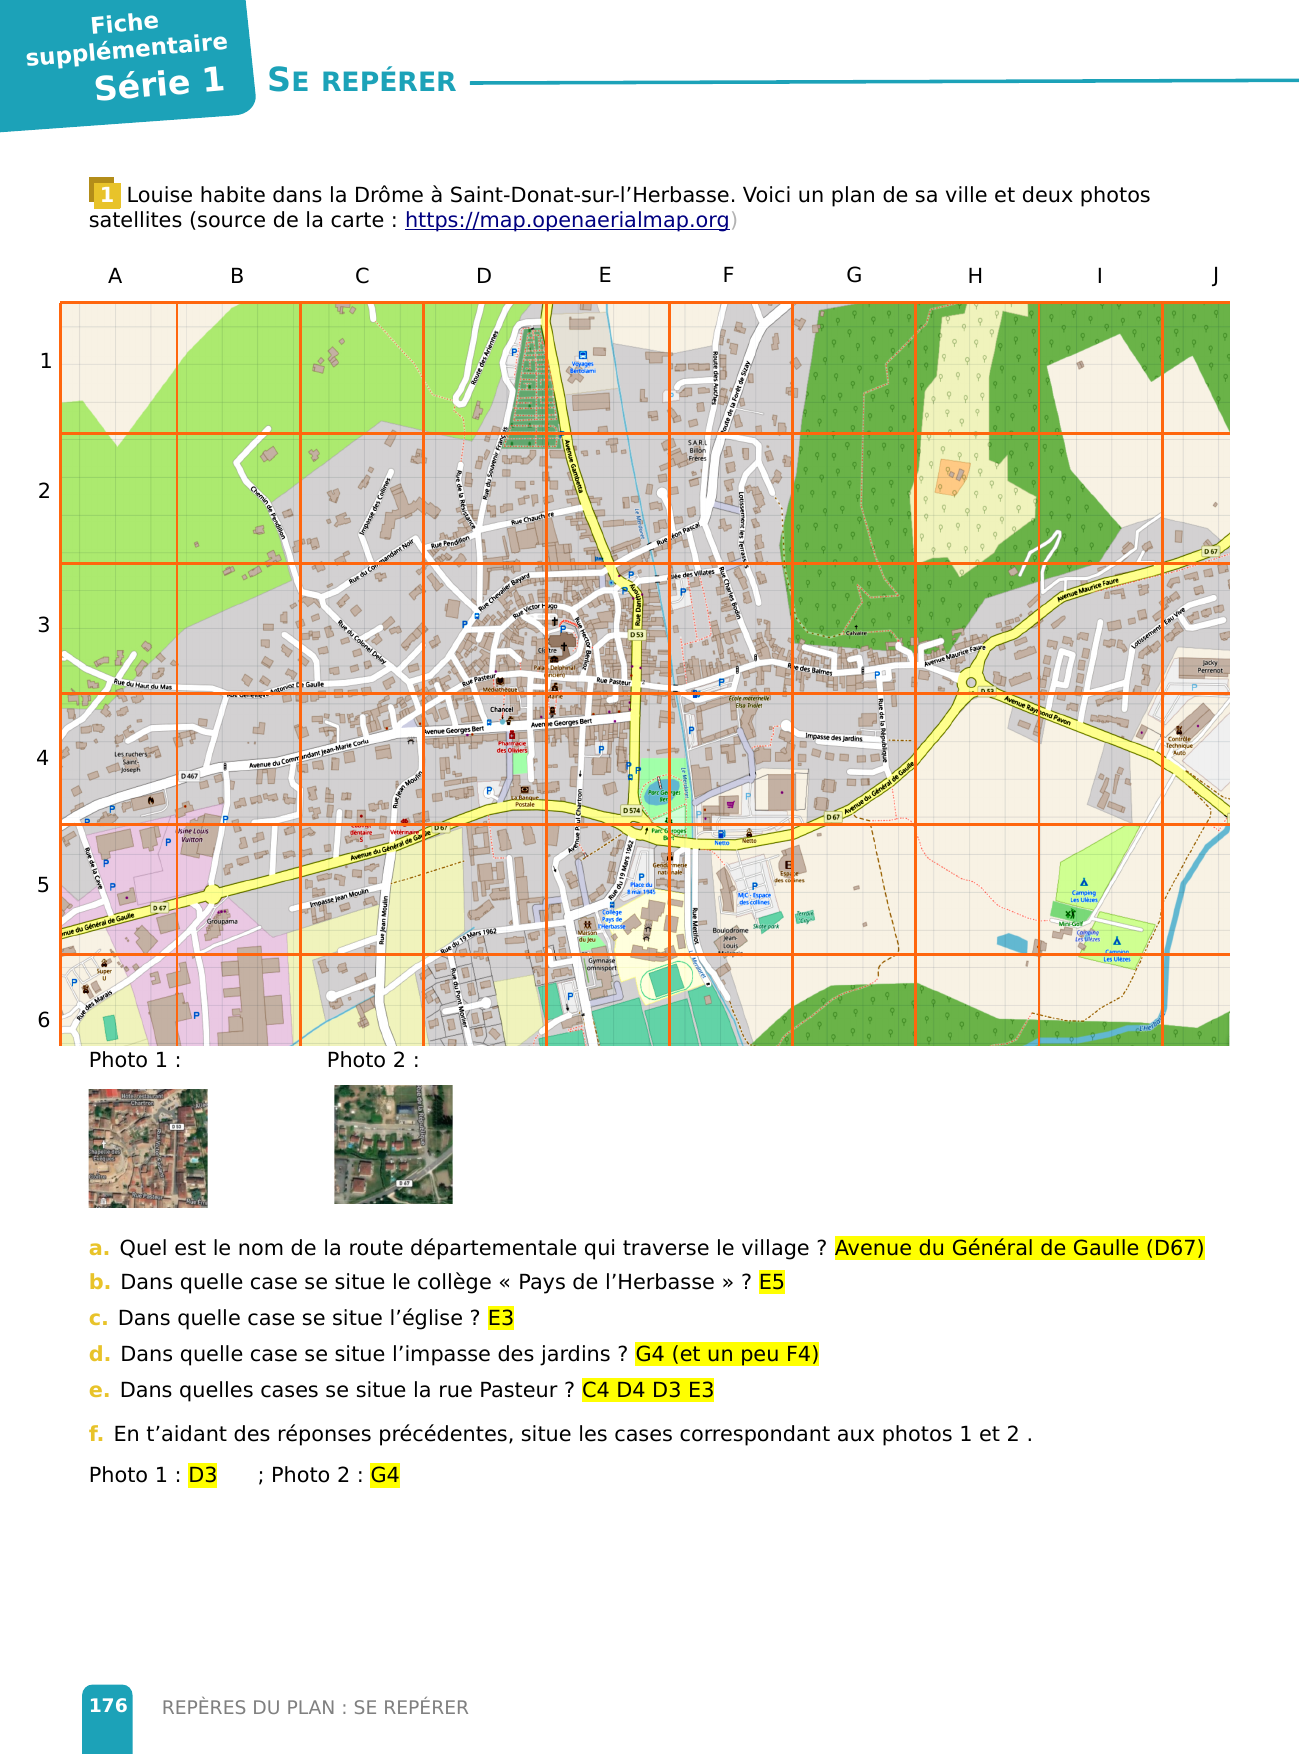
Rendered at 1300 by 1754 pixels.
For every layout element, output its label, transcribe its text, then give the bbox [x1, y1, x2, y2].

subtitle Photo 1 : Photo 2 : [88, 244, 1205, 301]
picture [917, 956, 1038, 1046]
picture [1164, 565, 1230, 692]
picture [302, 304, 422, 432]
picture [1040, 304, 1161, 432]
subtitle Dans quelles cases se situe la rue Pasteur ? C4 D4 D3 E3 [88, 1378, 582, 1402]
picture [302, 695, 422, 823]
picture [917, 695, 1038, 823]
picture [1164, 956, 1230, 1046]
picture [1164, 435, 1230, 562]
list Quel est le nom de la route départementale qui traverse le village ? Avenue du Général de Gaulle (D67) [88, 1222, 1211, 1264]
picture [671, 304, 791, 432]
picture [671, 435, 791, 562]
picture [178, 826, 299, 953]
picture [425, 956, 545, 1046]
picture [1164, 826, 1230, 953]
picture [671, 826, 791, 953]
picture [302, 435, 422, 562]
subtitle Dans quelle case se situe le collège « Pays de l’Herbasse » ? E5 [785, 1270, 1205, 1294]
list En t’aidant des réponses précédentes, situe les cases correspondant aux photos 1 et 2 . Photo 1 : D3 ; Photo 2 : G4 [88, 1408, 1211, 1491]
picture [794, 956, 914, 1046]
subtitle Photo 1 : Photo 2 : [88, 1046, 1205, 1072]
subtitle Dans quelle case se situe l’impasse des jardins ? G4 (et un peu F4) [819, 1342, 1205, 1366]
picture [794, 304, 914, 432]
subtitle Dans quelle case se situe l’église ? E3 [88, 1306, 488, 1330]
picture [62, 304, 176, 432]
picture [548, 435, 668, 562]
picture [1164, 695, 1230, 823]
picture [671, 695, 791, 823]
picture [425, 695, 545, 823]
picture [917, 304, 1038, 432]
picture [88, 1089, 208, 1208]
picture [1040, 435, 1161, 562]
picture [425, 565, 545, 692]
picture [425, 304, 545, 432]
picture [62, 565, 176, 692]
picture [178, 435, 299, 562]
subtitle Dans quelle case se situe l’impasse des jardins ? G4 (et un peu F4) [88, 1342, 635, 1366]
picture [548, 304, 668, 432]
subtitle Louise habite dans la Drôme à Saint-Donat-sur-l’Herbasse. Voici un plan de sa ville et deux photos satellites (source de la carte : https://map.openaerialmap.org) [88, 177, 1211, 232]
picture [178, 565, 299, 692]
picture [302, 826, 422, 953]
picture [178, 304, 299, 432]
picture [302, 956, 422, 1046]
picture [794, 435, 914, 562]
picture [794, 695, 914, 823]
picture [1040, 565, 1161, 692]
picture [917, 826, 1038, 953]
subtitle Dans quelles cases se situe la rue Pasteur ? C4 D4 D3 E3 [714, 1378, 1205, 1402]
picture [1040, 956, 1161, 1046]
picture [178, 695, 299, 823]
picture [62, 826, 176, 953]
picture [178, 956, 299, 1046]
picture [794, 826, 914, 953]
subtitle Dans quelle case se situe l’église ? E3 [514, 1306, 1205, 1330]
picture [671, 565, 791, 692]
picture [671, 956, 791, 1046]
picture [334, 1085, 453, 1204]
picture [1040, 695, 1161, 823]
picture [1164, 304, 1230, 432]
picture [548, 695, 668, 823]
picture [425, 826, 545, 953]
subtitle Dans quelle case se situe le collège « Pays de l’Herbasse » ? E5 [88, 1270, 759, 1294]
picture [917, 435, 1038, 562]
picture [548, 956, 668, 1046]
picture [548, 565, 668, 692]
picture [62, 956, 176, 1046]
picture [917, 565, 1038, 692]
picture [62, 695, 176, 823]
picture [1040, 826, 1161, 953]
picture [548, 826, 668, 953]
picture [62, 435, 176, 562]
picture [425, 435, 545, 562]
picture [794, 565, 914, 692]
picture [302, 565, 422, 692]
